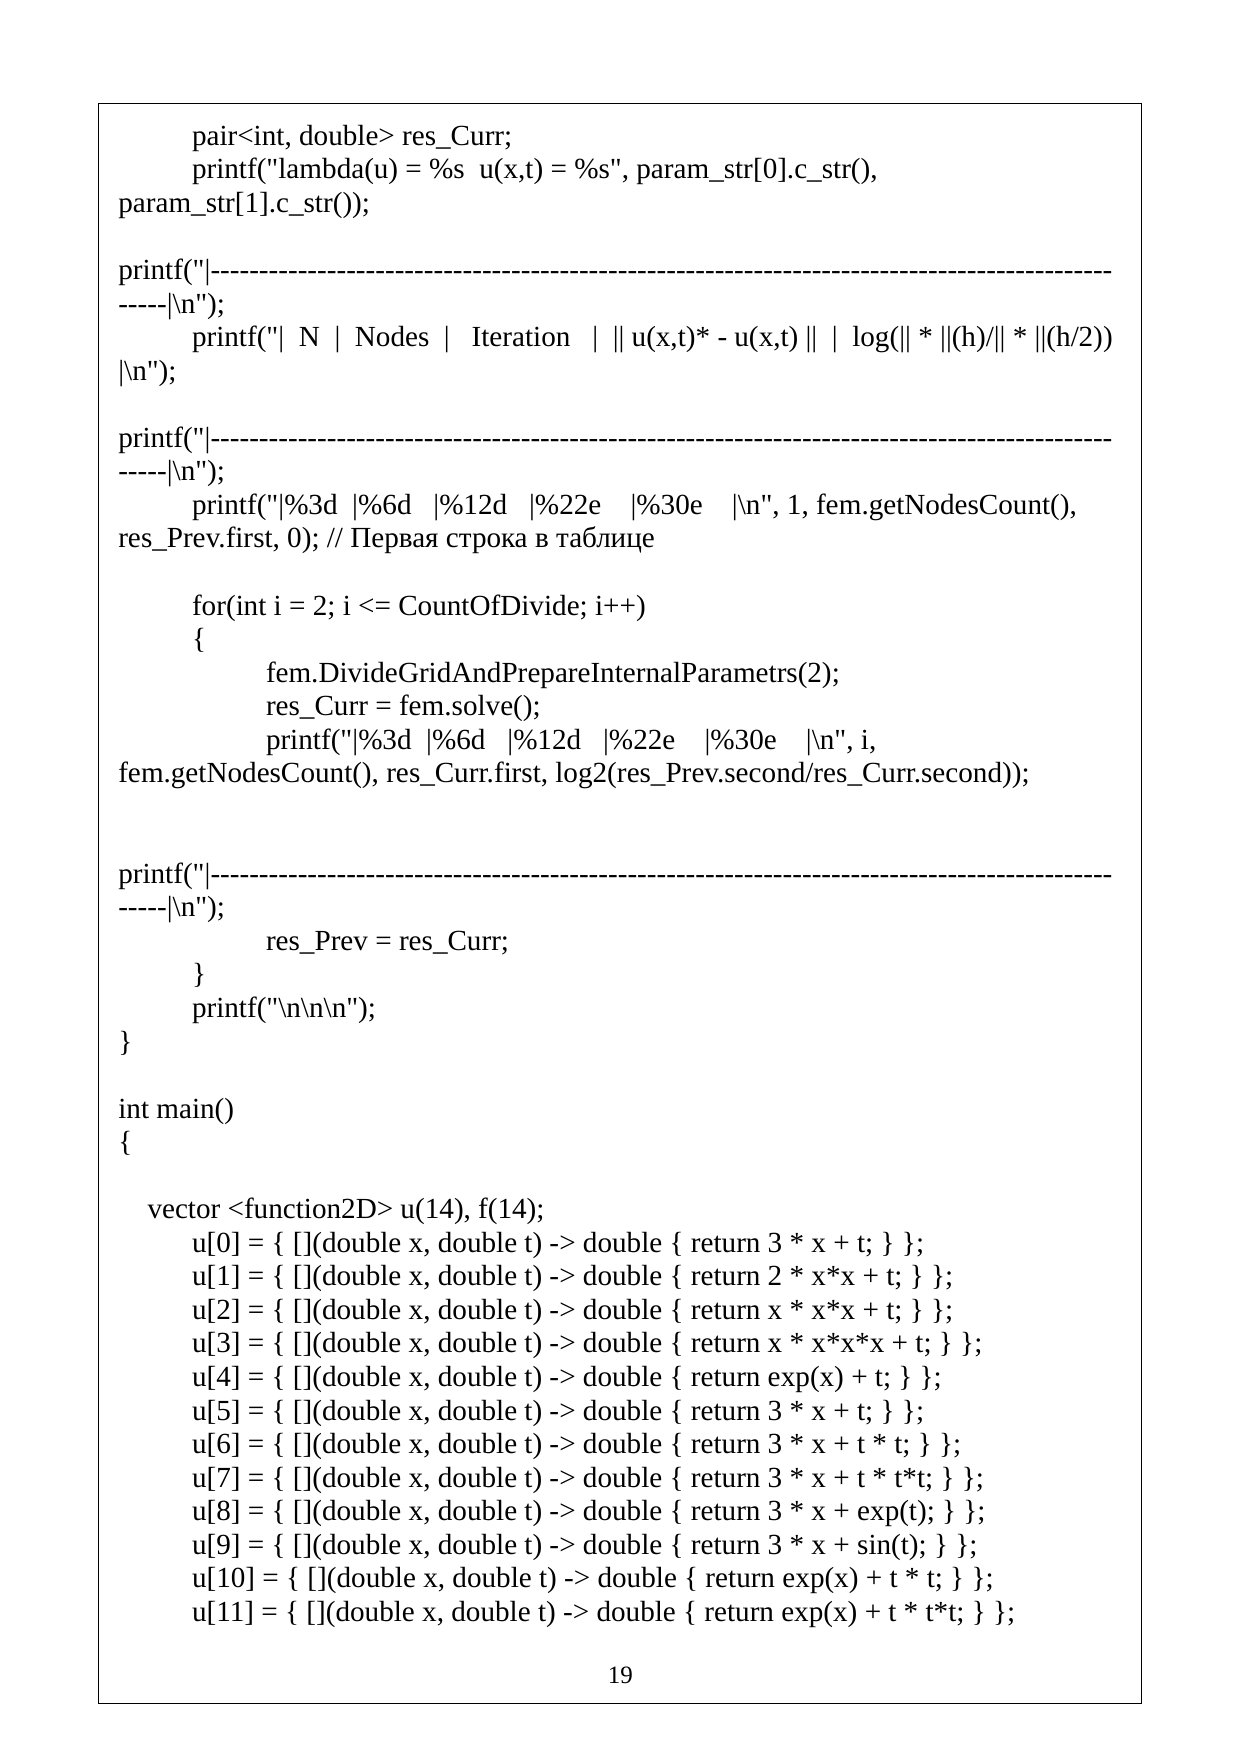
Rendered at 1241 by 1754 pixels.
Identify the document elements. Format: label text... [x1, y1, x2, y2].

text u[3] = { [](double x, double t) -> double { return x * x*x*x + t; } }; [118, 1326, 1122, 1359]
text printf("| N | Nodes | Iteration | || u(x,t)* - u(x,t) || | log(|| * ||(h)/|| * ||(h/2)) |\n"); [118, 319, 1122, 386]
text u[10] = { [](double x, double t) -> double { return exp(x) + t * t; } }; [118, 1560, 1122, 1594]
text vector <function2D> u(14), f(14); [118, 1191, 1122, 1225]
text u[6] = { [](double x, double t) -> double { return 3 * x + t * t; } }; [118, 1426, 1122, 1460]
text { [118, 621, 1122, 655]
text fem.DivideGridAndPrepareInternalParametrs(2); [118, 655, 1122, 688]
text printf("|--------------------------------------------------------------------------------------------------|\n"); [118, 789, 1122, 923]
text u[7] = { [](double x, double t) -> double { return 3 * x + t * t*t; } }; [118, 1460, 1122, 1493]
text printf("lambda(u) = %s u(x,t) = %s", param_str[0].c_str(), param_str[1].c_str()); [118, 152, 1122, 219]
text u[4] = { [](double x, double t) -> double { return exp(x) + t; } }; [118, 1359, 1122, 1393]
text int main() [118, 1091, 1122, 1124]
text u[1] = { [](double x, double t) -> double { return 2 * x*x + t; } }; [118, 1258, 1122, 1292]
text u[8] = { [](double x, double t) -> double { return 3 * x + exp(t); } }; [118, 1493, 1122, 1527]
text printf("|%3d |%6d |%12d |%22e |%30e |\n", i, fem.getNodesCount(), res_Curr.first, log2(res_Prev.second/res_Curr.second)); [118, 722, 1122, 789]
text pair<int, double> res_Curr; [118, 118, 1122, 152]
text } [118, 1024, 1122, 1057]
text res_Prev = res_Curr; [118, 923, 1122, 957]
text u[5] = { [](double x, double t) -> double { return 3 * x + t; } }; [118, 1393, 1122, 1426]
text { [118, 1124, 1122, 1158]
text u[9] = { [](double x, double t) -> double { return 3 * x + sin(t); } }; [118, 1527, 1122, 1560]
text printf("|--------------------------------------------------------------------------------------------------|\n"); [118, 386, 1122, 487]
text printf("|--------------------------------------------------------------------------------------------------|\n"); [118, 219, 1122, 319]
text for(int i = 2; i <= CountOfDivide; i++) [118, 588, 1122, 621]
text printf("\n\n\n"); [118, 990, 1122, 1024]
text res_Curr = fem.solve(); [118, 688, 1122, 722]
text } [118, 957, 1122, 990]
text u[11] = { [](double x, double t) -> double { return exp(x) + t * t*t; } }; [118, 1594, 1122, 1627]
text u[0] = { [](double x, double t) -> double { return 3 * x + t; } }; [118, 1225, 1122, 1258]
text u[2] = { [](double x, double t) -> double { return x * x*x + t; } }; [118, 1292, 1122, 1326]
text printf("|%3d |%6d |%12d |%22e |%30e |\n", 1, fem.getNodesCount(), res_Prev.first, 0); // Первая строка в таблице [118, 487, 1122, 554]
